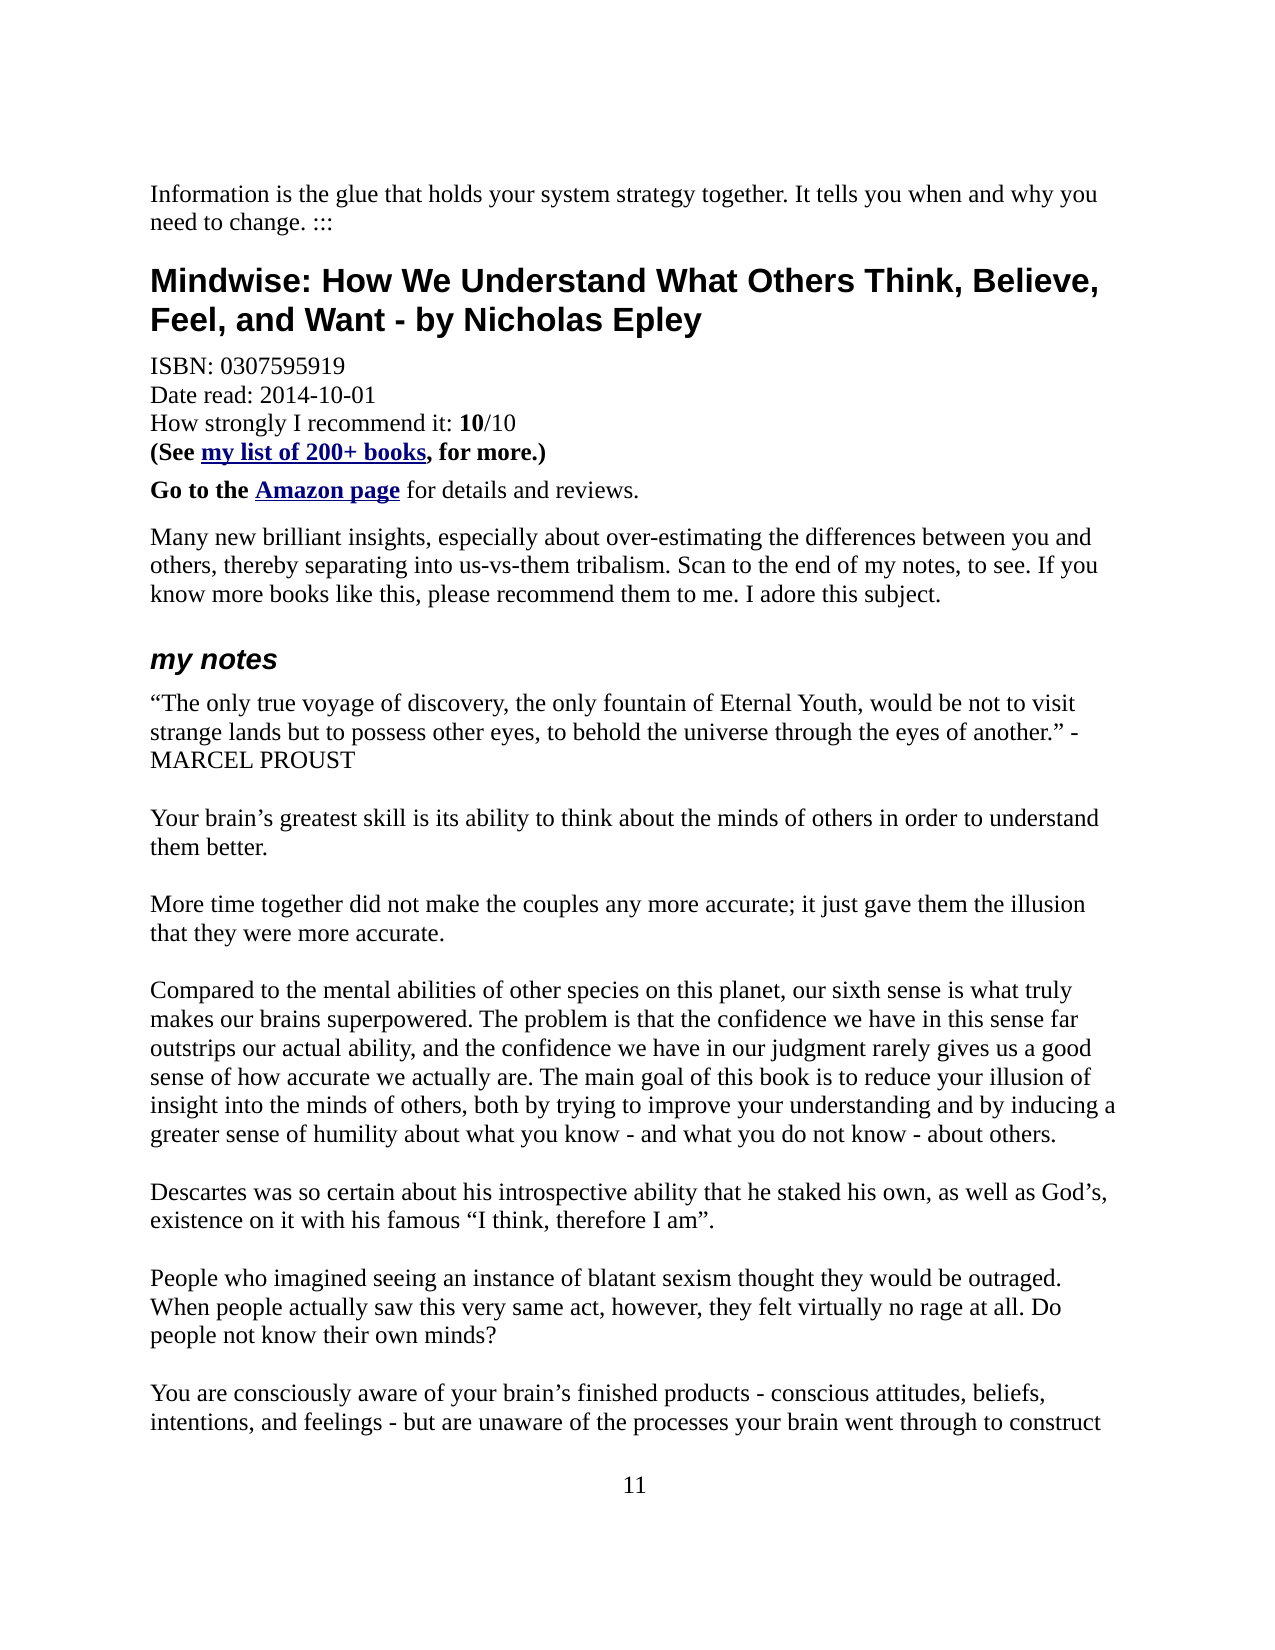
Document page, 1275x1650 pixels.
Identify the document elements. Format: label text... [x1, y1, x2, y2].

text Go to the Amazon page for details and reviews. [150, 475, 1125, 504]
subtitle Mindwise: How We Understand What Others Think, Believe, Feel, and Want - by Nicholas Epley [150, 261, 1125, 338]
text “The only true voyage of discovery, the only fountain of Eternal Youth, would be not to visit strange lands but to possess other eyes, to behold the universe through the eyes of another.” - MARCEL PROUST Your brain’s greatest skill is its ability to think about the minds of others in order to understand them better. More time together did not make the couples any more accurate; it just gave them the illusion that they were more accurate. Compared to the mental abilities of other species on this planet, our sixth sense is what truly makes our brains superpowered. The problem is that the confidence we have in this sense far outstrips our actual ability, and the confidence we have in our judgment rarely gives us a good sense of how accurate we actually are. The main goal of this book is to reduce your illusion of insight into the minds of others, both by trying to improve your understanding and by inducing a greater sense of humility about what you know - and what you do not know - about others. Descartes was so certain about his introspective ability that he staked his own, as well as God’s, existence on it with his famous “I think, therefore I am”. People who imagined seeing an instance of blatant sexism thought they would be outraged. When people actually saw this very same act, however, they felt virtually no rage at all. Do people not know their own minds? You are consciously aware of your brain’s finished products - conscious attitudes, beliefs, intentions, and feelings - but are unaware of the processes your brain went through to construct [150, 688, 1125, 1435]
text Information is the glue that holds your system strategy together. It tells you when and why you need to change. ::: [150, 150, 1125, 236]
text Many new brilliant insights, especially about over-estimating the differences between you and others, thereby separating into us-vs-them tribalism. Scan to the end of my notes, to see. If you know more books like this, please recommend them to me. I adore this subject. [150, 522, 1125, 608]
text ISBN: 0307595919 Date read: 2014-10-01 How strongly I recommend it: 10/10 (See my list of 200+ books, for more.) [150, 351, 1125, 466]
subtitle my notes [150, 642, 1125, 675]
